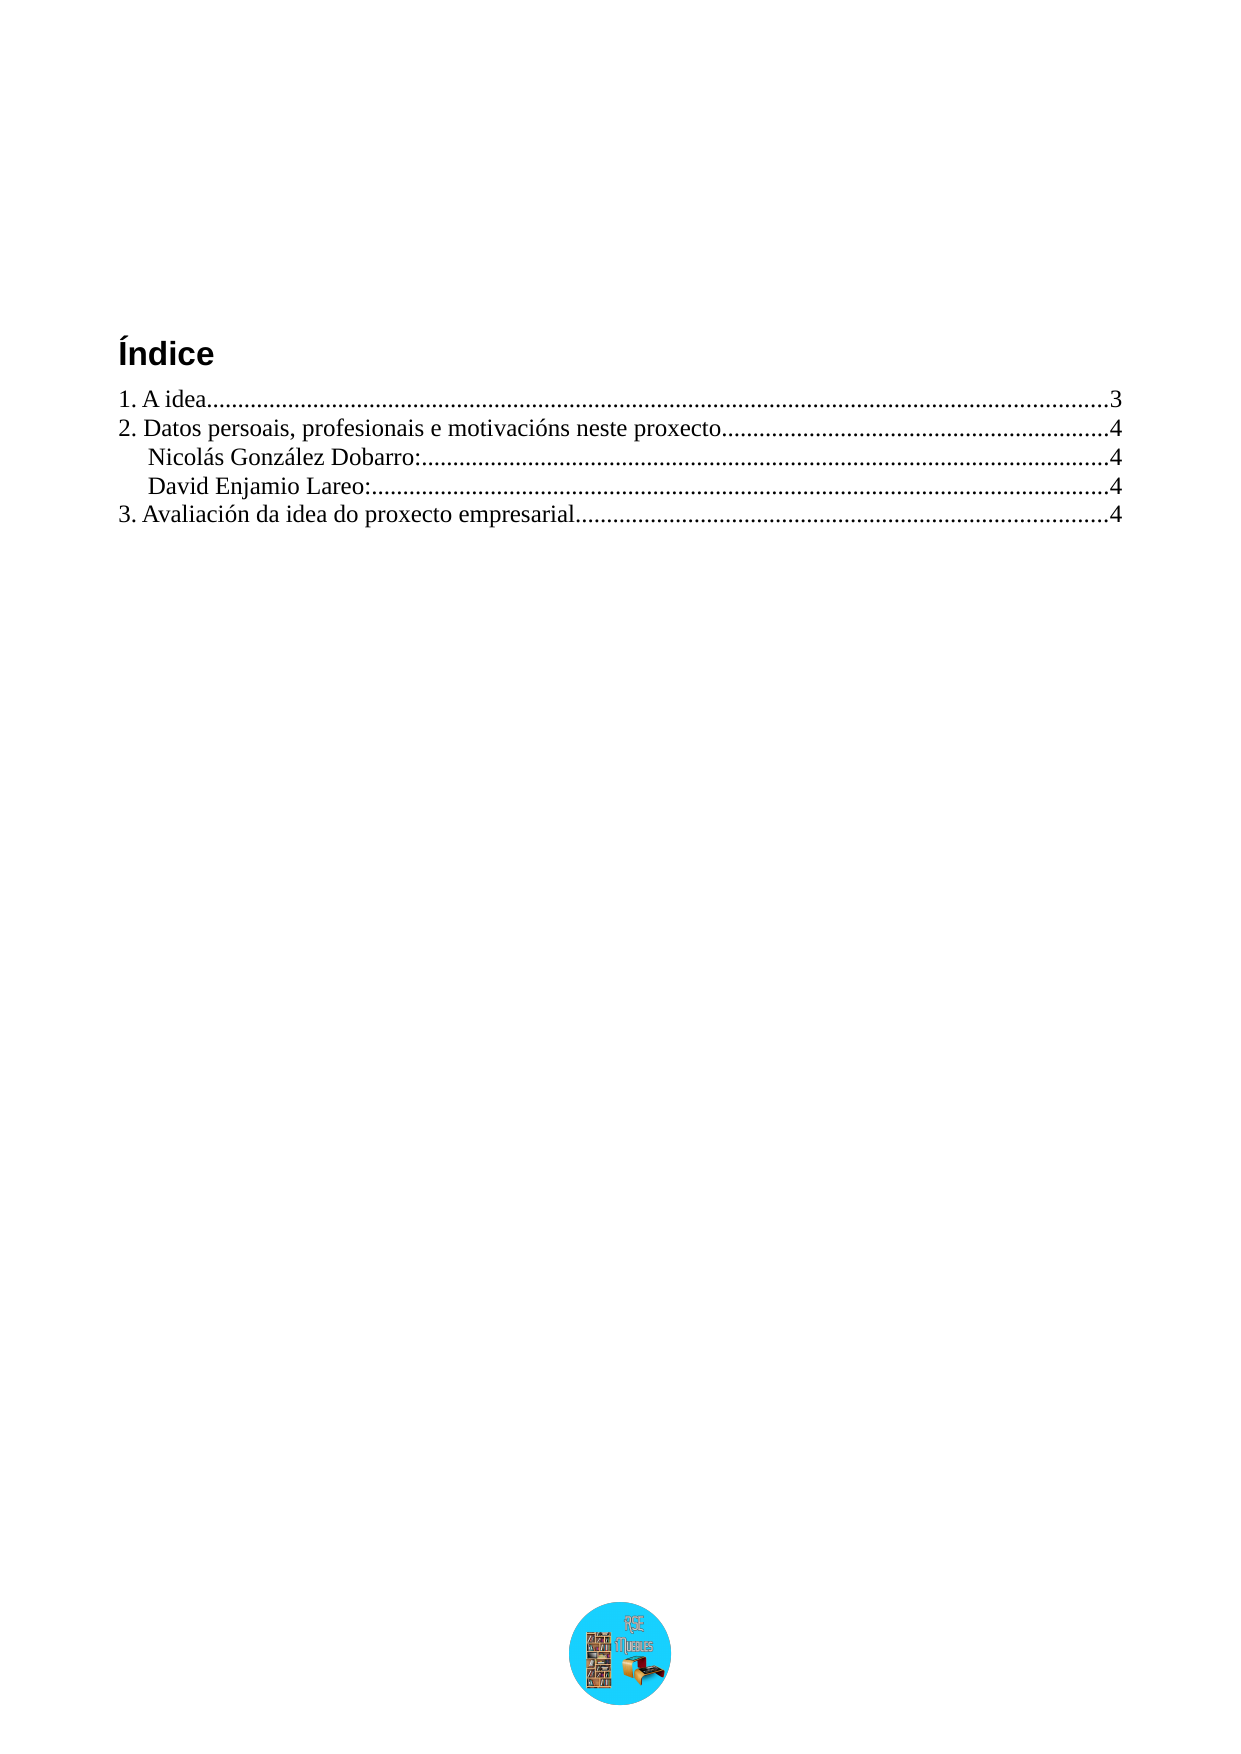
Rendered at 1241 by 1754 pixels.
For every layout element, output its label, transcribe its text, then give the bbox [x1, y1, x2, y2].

text 2. Datos persoais, profesionais e motivacións neste proxecto. 4 [118, 413, 1122, 442]
subtitle Índice [118, 333, 1122, 372]
picture [595, 1600, 646, 1708]
text 3. Avaliación da idea do proxecto empresarial. 4 [118, 499, 1122, 528]
text Nicolás González Dobarro: 4 [148, 442, 1122, 471]
text 1. A idea. 3 [118, 384, 1122, 413]
text David Enjamio Lareo: 4 [148, 471, 1122, 499]
